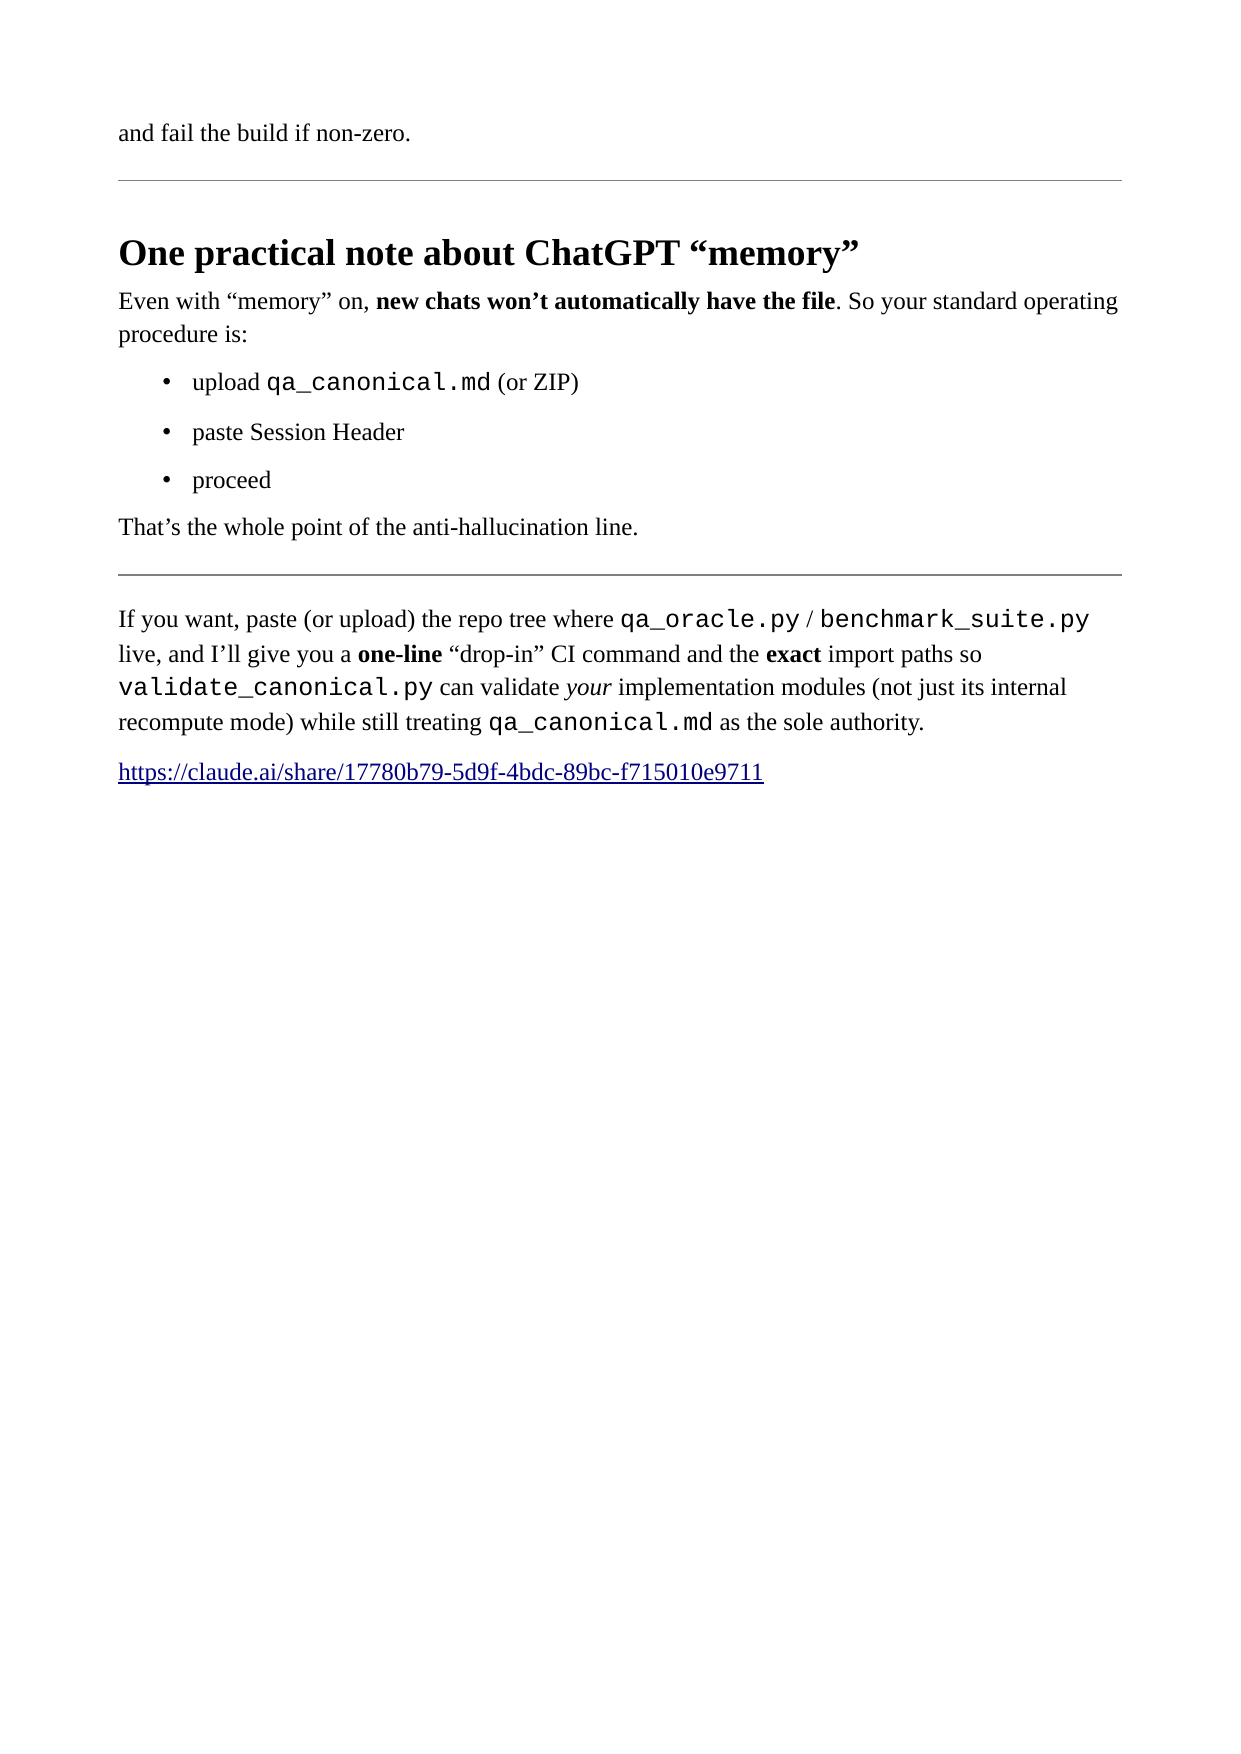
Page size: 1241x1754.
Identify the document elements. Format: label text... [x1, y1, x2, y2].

text and fail the build if non-zero. [118, 118, 1122, 147]
list paste Session Header [162, 417, 1122, 446]
list proceed [162, 465, 1122, 493]
text If you want, paste (or upload) the repo tree where qa_oracle.py / benchmark_suite.py live, and I’ll give you a one-line “drop-in” CI command and the exact import paths so validate_canonical.py can validate your implementation modules (not just its internal recompute mode) while still treating qa_canonical.md as the sole authority. [118, 604, 1122, 738]
subtitle One practical note about ChatGPT “memory” [118, 231, 1122, 274]
text https://claude.ai/share/17780b79-5d9f-4bdc-89bc-f715010e9711 [118, 757, 1122, 786]
list upload qa_canonical.md (or ZIP) [162, 367, 1122, 398]
text Even with “memory” on, new chats won’t automatically have the file. So your standard operating procedure is: [118, 286, 1122, 348]
text That’s the whole point of the anti-hallucination line. [118, 512, 1122, 541]
